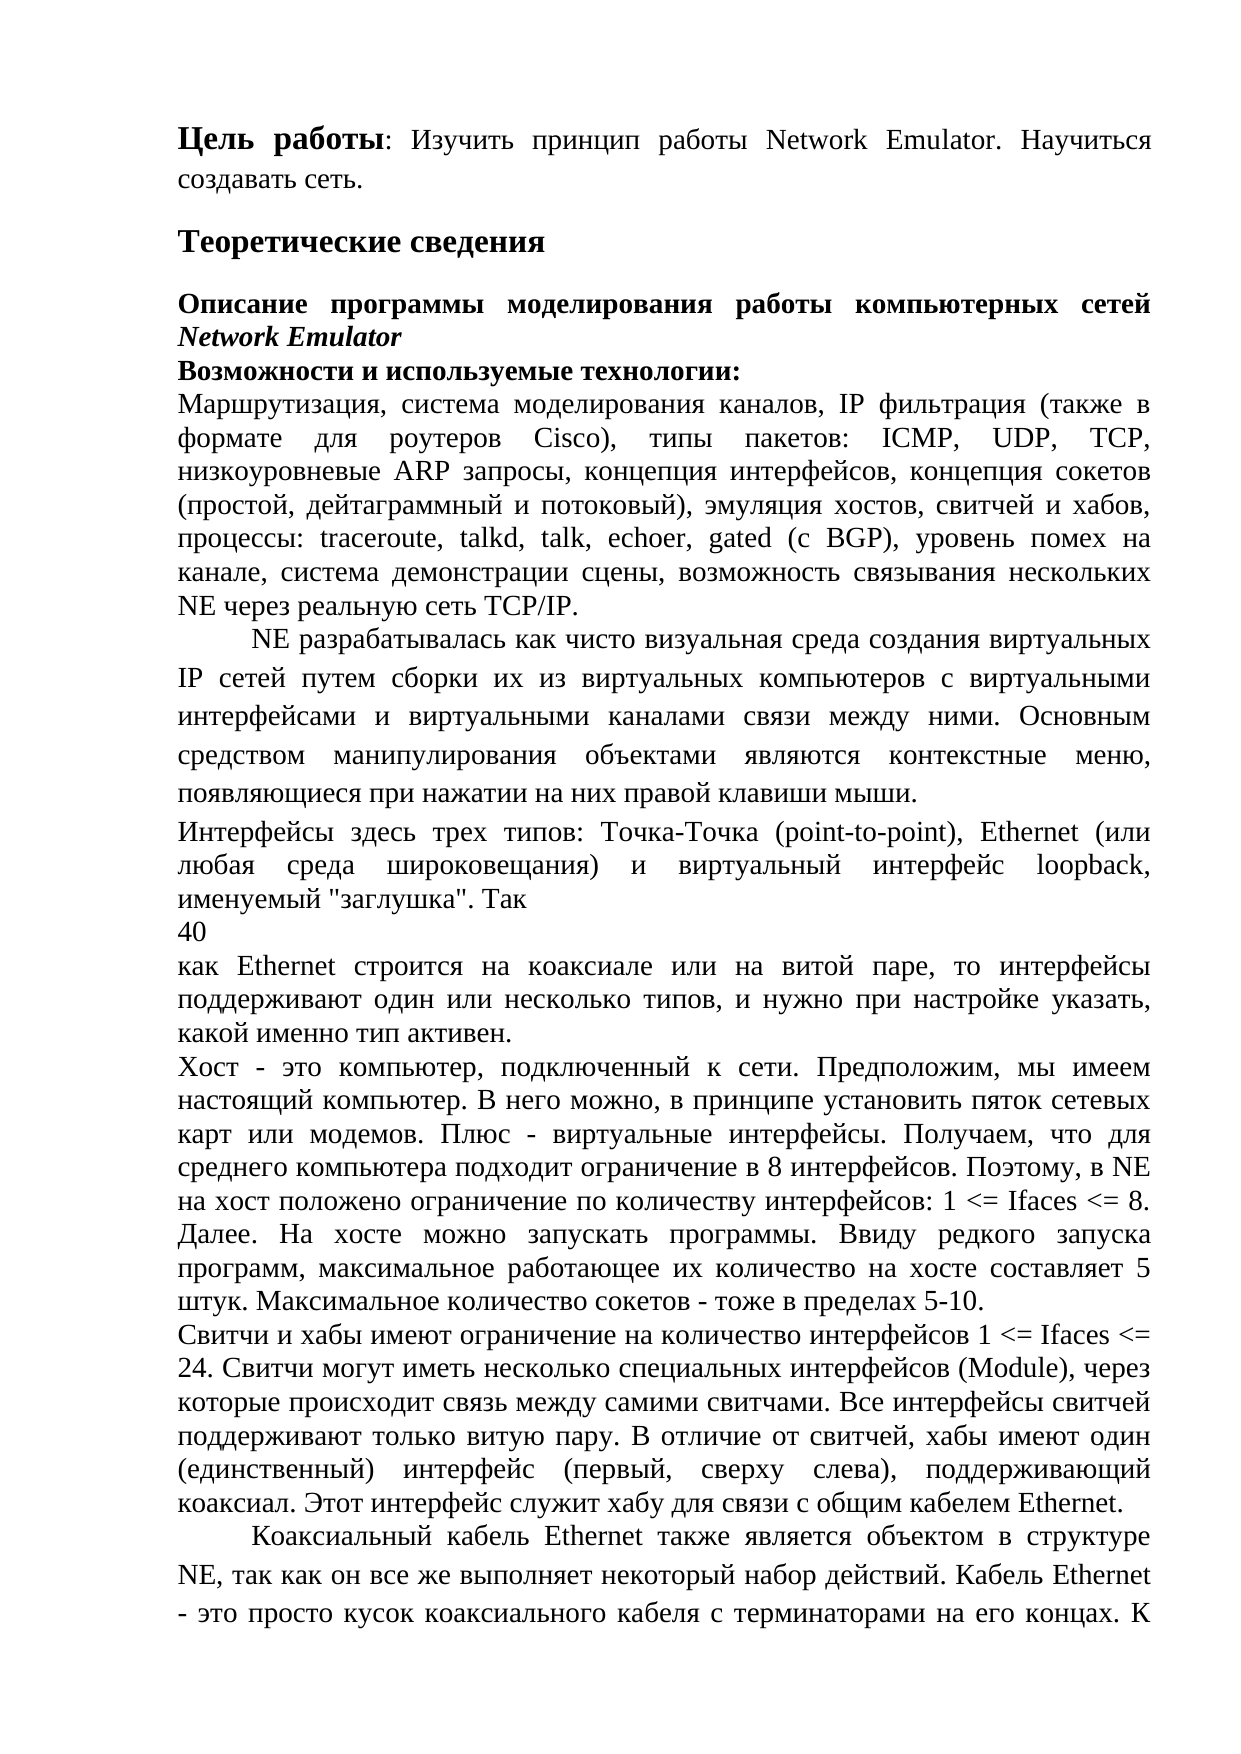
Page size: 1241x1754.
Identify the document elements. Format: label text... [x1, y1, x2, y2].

text Маршрутизация, система моделирования каналов, IP фильтрация (также в формате для роутеров Cisco), типы пакетов: ICMP, UDP, TCP, низкоуровневые ARP запросы, концепция интерфейсов, концепция сокетов (простой, дейтаграммный и потоковый), эмуляция хостов, свитчей и хабов, процессы: traceroute, talkd, talk, echoer, gated (с BGP), уровень помех на канале, система демонстрации сцены, возможность связывания нескольких NE через реальную сеть TCP/IP. [177, 386, 1152, 621]
text Коаксиальный кабель Ethernet также является объектом в структуре NE, так как он все же выполняет некоторый набор действий. Кабель Ethernet - это просто кусок коаксиального кабеля с терминаторами на его концах. К [177, 1518, 1152, 1629]
text Описание программы моделирования работы компьютерных сетей Network Emulator [177, 286, 1152, 353]
text Свитчи и хабы имеют ограничение на количество интерфейсов 1 <= Ifaces <= 24. Свитчи могут иметь несколько специальных интерфейсов (Module), через которые происходит связь между самими свитчами. Все интерфейсы свитчей поддерживают только витую пару. В отличие от свитчей, хабы имеют один (единственный) интерфейс (первый, сверху слева), поддерживающий коаксиал. Этот интерфейс служит хабу для связи с общим кабелем Ethernet. [177, 1317, 1152, 1518]
text Возможности и используемые технологии: [177, 353, 1152, 386]
text Цель работы: Изучить принцип работы Network Emulator. Научиться создавать сеть. [177, 118, 1152, 195]
text NE разрабатывалась как чисто визуальная среда создания виртуальных IP сетей путем сборки их из виртуальных компьютеров с виртуальными интерфейсами и виртуальными каналами связи между ними. Основным средством манипулирования объектами являются контекстные меню, появляющиеся при нажатии на них правой клавиши мыши. [177, 621, 1152, 809]
text как Ethernet строится на коаксиале или на витой паре, то интерфейсы поддерживают один или несколько типов, и нужно при настройке указать, какой именно тип активен. [177, 948, 1152, 1049]
text 40 [177, 914, 1152, 948]
text Хост - это компьютер, подключенный к сети. Предположим, мы имеем настоящий компьютер. В него можно, в принципе установить пяток сетевых карт или модемов. Плюс - виртуальные интерфейсы. Получаем, что для среднего компьютера подходит ограничение в 8 интерфейсов. Поэтому, в NE на хост положено ограничение по количеству интерфейсов: 1 <= Ifaces <= 8. Далее. На хосте можно запускать программы. Ввиду редкого запуска программ, максимальное работающее их количество на хосте составляет 5 штук. Максимальное количество сокетов - тоже в пределах 5-10. [177, 1049, 1152, 1317]
text Теоретические сведения [177, 221, 1152, 259]
text Интерфейсы здесь трех типов: Точка-Точка (point-to-point), Ethernet (или любая среда широковещания) и виртуальный интерфейс loopback, именуемый "заглушка". Так [177, 814, 1152, 914]
